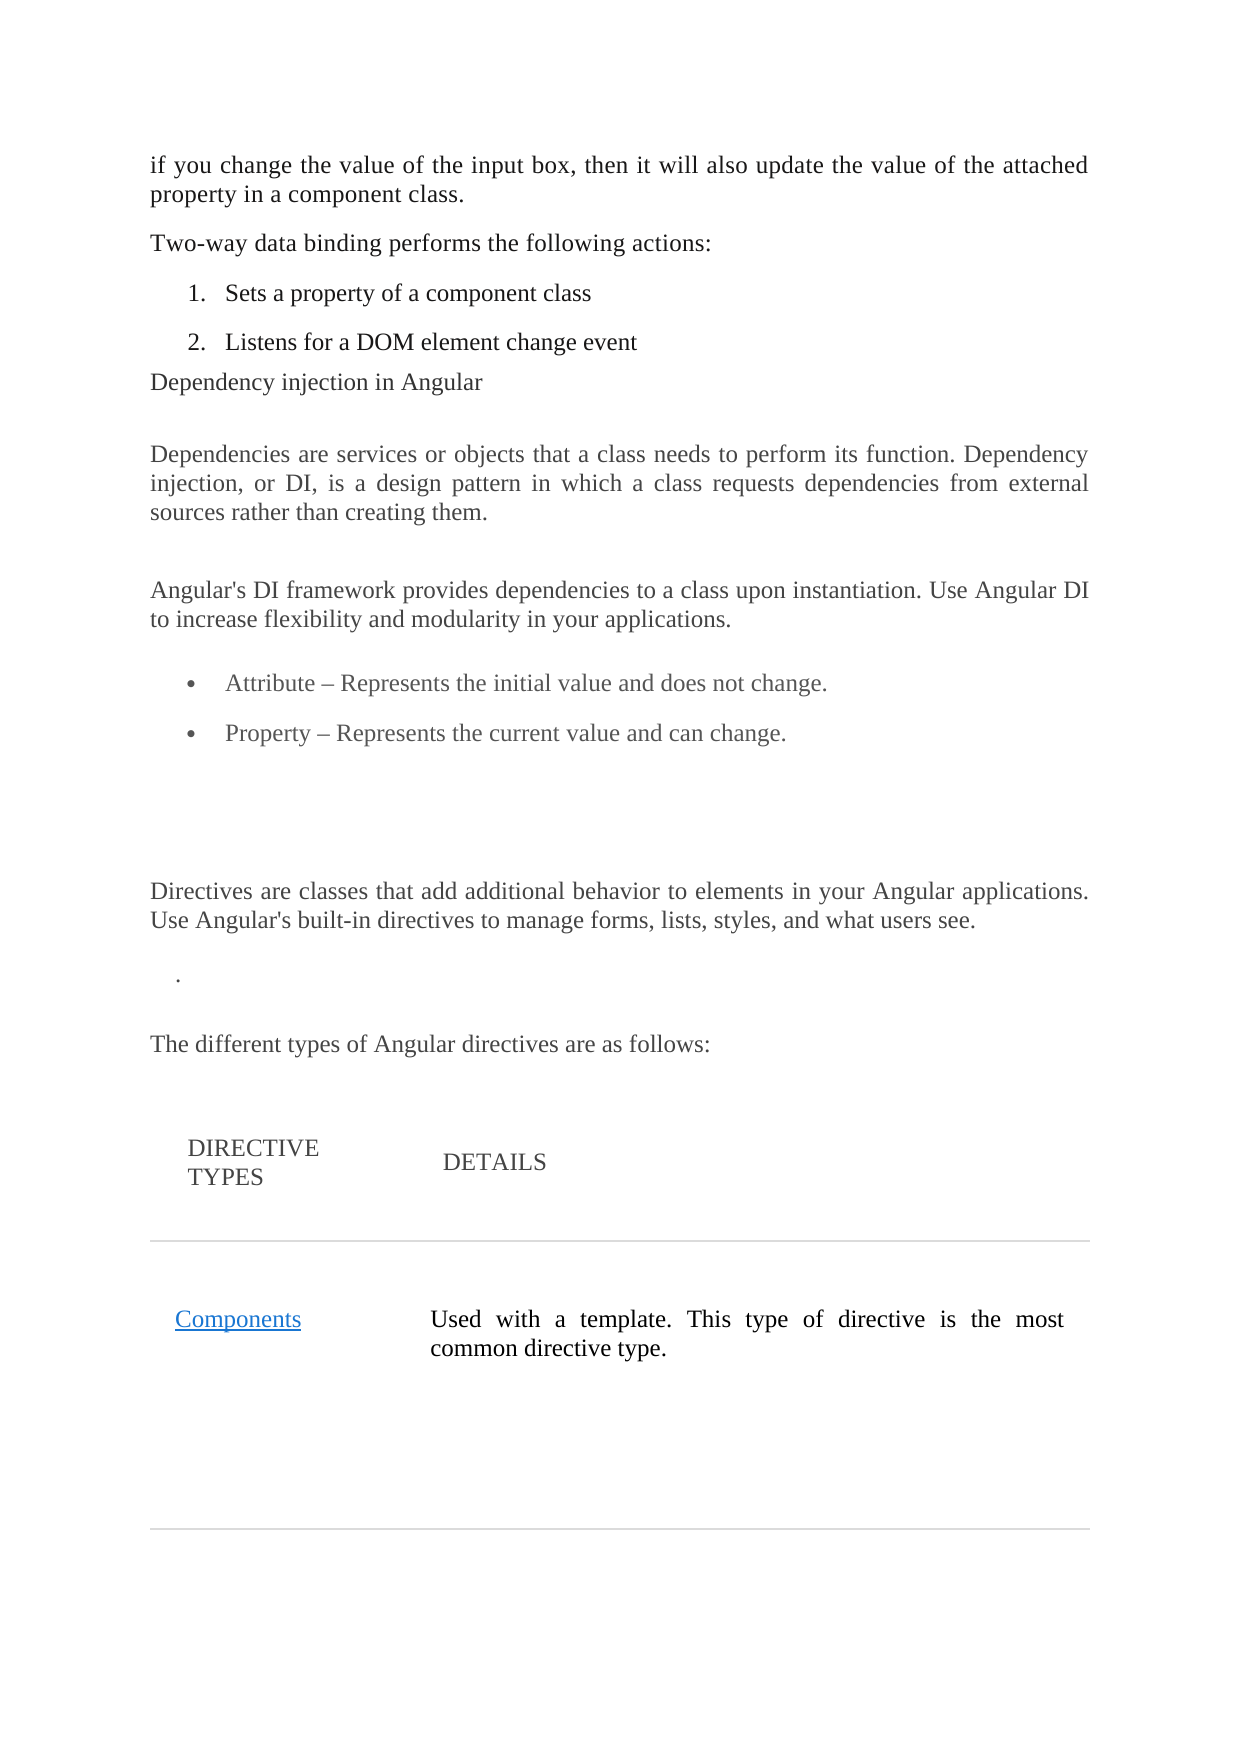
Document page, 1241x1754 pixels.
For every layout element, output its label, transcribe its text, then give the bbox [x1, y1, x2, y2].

text Dependencies are services or objects that a class needs to perform its function. Dependency injection, or DI, is a design pattern in which a class requests dependencies from external sources rather than creating them. [150, 439, 1090, 525]
table_cell Components [150, 1242, 405, 1528]
subtitle Dependency injection in Angular [150, 367, 1090, 395]
text Directives are classes that add additional behavior to elements in your Angular applications. Use Angular's built-in directives to manage forms, lists, styles, and what users see. [150, 876, 1090, 934]
text . [175, 959, 1065, 987]
text if you change the value of the input box, then it will also update the value of the attached property in a component class. [150, 150, 1090, 207]
text The different types of Angular directives are as follows: [150, 1029, 1090, 1058]
text Two-way data binding performs the following actions: [150, 228, 1090, 257]
table_header DETAILS [405, 1083, 1090, 1240]
table_cell Used with a template. This type of directive is the most common directive type. [405, 1242, 1090, 1528]
text Angular's DI framework provides dependencies to a class upon instantiation. Use Angular DI to increase flexibility and modularity in your applications. [150, 575, 1090, 633]
table_header DIRECTIVE TYPES [150, 1083, 405, 1240]
list Property – Represents the current value and can change. [187, 718, 1090, 747]
list Sets a property of a component class [187, 278, 1090, 307]
list Listens for a DOM element change event [187, 327, 1090, 356]
list Attribute – Represents the initial value and does not change. [187, 668, 1090, 697]
